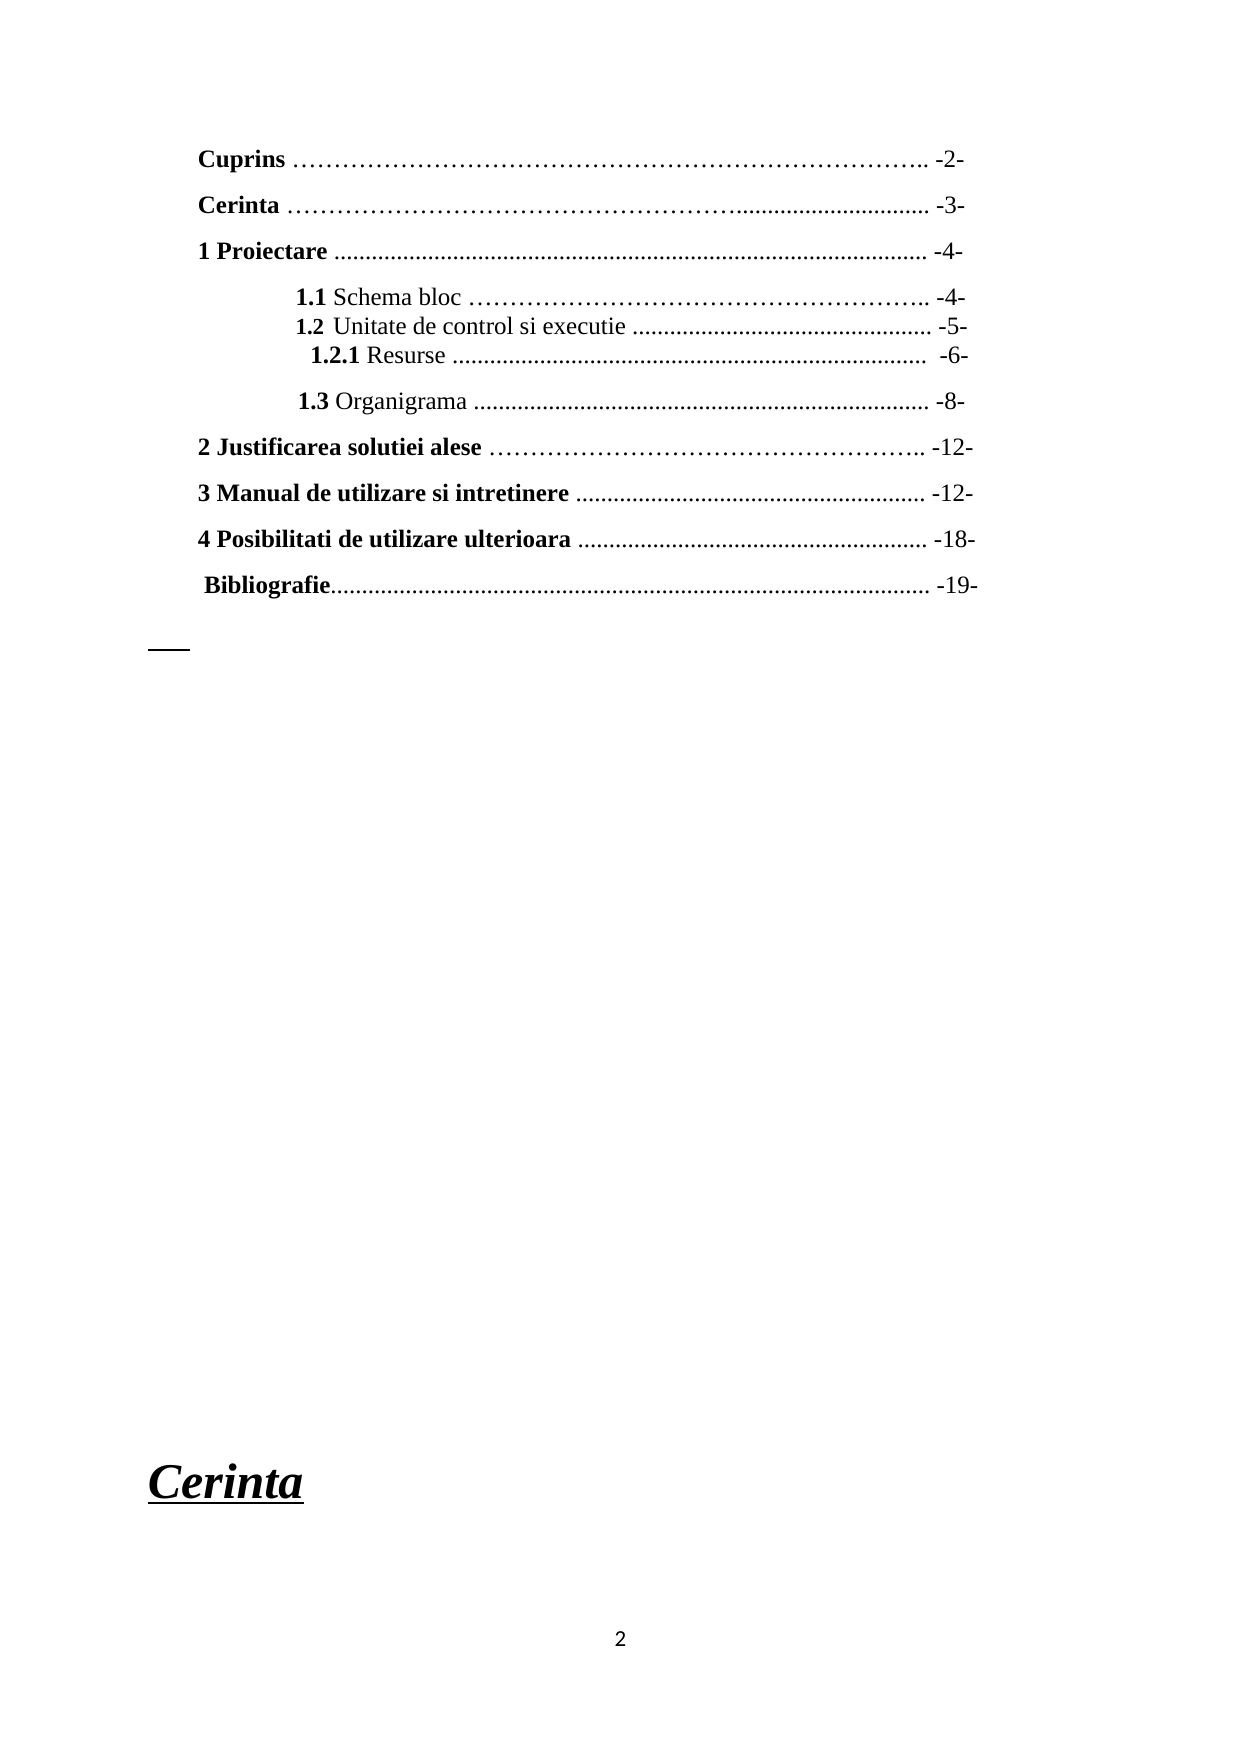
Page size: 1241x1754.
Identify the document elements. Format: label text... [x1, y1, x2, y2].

text 2 Justificarea solutiei alese …………………………………………….. -12- [148, 432, 1093, 461]
text Cerinta [148, 1452, 1093, 1509]
text Cuprins ………………………………………………………………….. -2- [148, 144, 1093, 173]
list Unitate de control si executie ................................................ -5- [295, 311, 1093, 340]
list 1.2.1 Resurse ............................................................................ -6- [310, 341, 1093, 369]
text 1.3 Organigrama ......................................................................... -8- [273, 386, 1093, 415]
text Cerinta ………………………………………………............................... -3- [148, 190, 1093, 219]
list Schema bloc ……………………………………………….. -4- [295, 282, 1093, 311]
text 3 Manual de utilizare si intretinere ........................................................ -12- [148, 478, 1093, 507]
text Bibliografie................................................................................................ -19- [148, 570, 1093, 599]
text 4 Posibilitati de utilizare ulterioara ........................................................ -18- [148, 524, 1093, 553]
text 1 Proiectare ............................................................................................... -4- [148, 236, 1093, 265]
